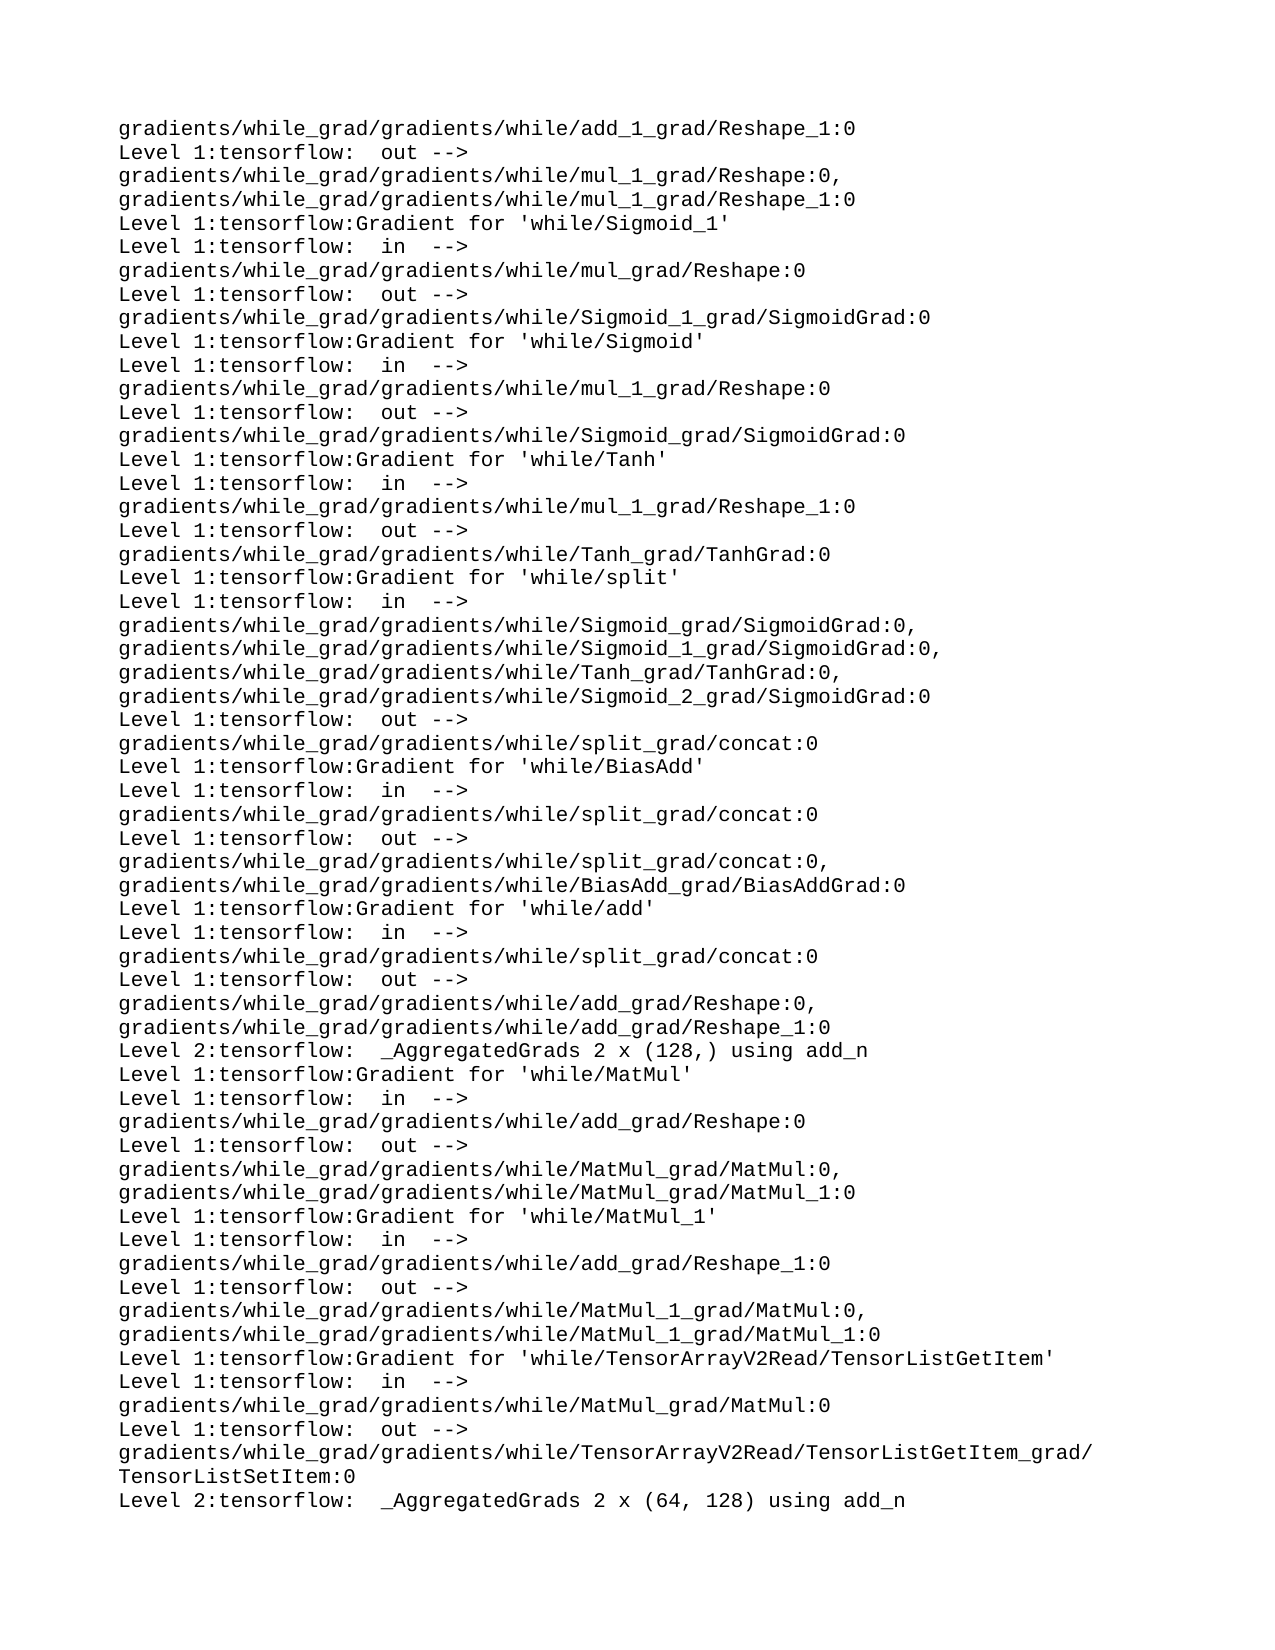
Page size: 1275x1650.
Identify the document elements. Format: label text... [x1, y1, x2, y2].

text Level 1:tensorflow: out --> gradients/while_grad/gradients/while/split_grad/concat:0 [118, 709, 1157, 757]
text Level 1:tensorflow:Gradient for 'while/add' [118, 898, 1157, 922]
text Level 1:tensorflow:Gradient for 'while/Sigmoid' [118, 331, 1157, 354]
text Level 1:tensorflow: in --> gradients/while_grad/gradients/while/add_grad/Reshape_1:0 [118, 1229, 1157, 1277]
text Level 1:tensorflow: in --> gradients/while_grad/gradients/while/MatMul_grad/MatMul:0 [118, 1371, 1157, 1419]
text Level 1:tensorflow:Gradient for 'while/MatMul_1' [118, 1206, 1157, 1229]
text Level 1:tensorflow: out --> gradients/while_grad/gradients/while/add_grad/Reshape:0, gradients/while_grad/gradients/while/add_grad/Reshape_1:0 [118, 969, 1157, 1040]
text Level 1:tensorflow: in --> gradients/while_grad/gradients/while/split_grad/concat:0 [118, 922, 1157, 969]
text Level 1:tensorflow: in --> gradients/while_grad/gradients/while/add_grad/Reshape:0 [118, 1088, 1157, 1135]
text Level 2:tensorflow: _AggregatedGrads 2 x (128,) using add_n [118, 1040, 1157, 1064]
text Level 1:tensorflow:Gradient for 'while/TensorArrayV2Read/TensorListGetItem' [118, 1348, 1157, 1371]
text Level 1:tensorflow: out --> gradients/while_grad/gradients/while/split_grad/concat:0, gradients/while_grad/gradients/while/BiasAdd_grad/BiasAddGrad:0 [118, 827, 1157, 898]
text Level 1:tensorflow: out --> gradients/while_grad/gradients/while/Sigmoid_1_grad/SigmoidGrad:0 [118, 284, 1157, 331]
text Level 1:tensorflow:Gradient for 'while/MatMul' [118, 1064, 1157, 1088]
text Level 1:tensorflow:Gradient for 'while/split' [118, 567, 1157, 591]
text Level 1:tensorflow: in --> gradients/while_grad/gradients/while/split_grad/concat:0 [118, 780, 1157, 827]
text Level 1:tensorflow:Gradient for 'while/Sigmoid_1' [118, 213, 1157, 236]
text Level 1:tensorflow: out --> gradients/while_grad/gradients/while/mul_1_grad/Reshape:0, gradients/while_grad/gradients/while/mul_1_grad/Reshape_1:0 [118, 142, 1157, 213]
text Level 1:tensorflow: in --> gradients/while_grad/gradients/while/mul_grad/Reshape:0 [118, 236, 1157, 284]
text Level 2:tensorflow: _AggregatedGrads 2 x (64, 128) using add_n [118, 1489, 1157, 1513]
text gradients/while_grad/gradients/while/add_1_grad/Reshape_1:0 [118, 118, 1157, 142]
text Level 1:tensorflow: in --> gradients/while_grad/gradients/while/Sigmoid_grad/SigmoidGrad:0, gradients/while_grad/gradients/while/Sigmoid_1_grad/SigmoidGrad:0, gradients/while_grad/gradients/while/Tanh_grad/TanhGrad:0, gradients/while_grad/gradients/while/Sigmoid_2_grad/SigmoidGrad:0 [118, 591, 1157, 709]
text Level 1:tensorflow: out --> gradients/while_grad/gradients/while/MatMul_1_grad/MatMul:0, gradients/while_grad/gradients/while/MatMul_1_grad/MatMul_1:0 [118, 1277, 1157, 1348]
text Level 1:tensorflow: in --> gradients/while_grad/gradients/while/mul_1_grad/Reshape:0 [118, 354, 1157, 402]
text Level 1:tensorflow: out --> gradients/while_grad/gradients/while/MatMul_grad/MatMul:0, gradients/while_grad/gradients/while/MatMul_grad/MatMul_1:0 [118, 1135, 1157, 1206]
text Level 1:tensorflow: out --> gradients/while_grad/gradients/while/Tanh_grad/TanhGrad:0 [118, 520, 1157, 567]
text Level 1:tensorflow:Gradient for 'while/Tanh' [118, 449, 1157, 473]
text Level 1:tensorflow: out --> gradients/while_grad/gradients/while/Sigmoid_grad/SigmoidGrad:0 [118, 402, 1157, 449]
text Level 1:tensorflow: out --> gradients/while_grad/gradients/while/TensorArrayV2Read/TensorListGetItem_grad/TensorListSetItem:0 [118, 1419, 1157, 1489]
text Level 1:tensorflow: in --> gradients/while_grad/gradients/while/mul_1_grad/Reshape_1:0 [118, 473, 1157, 520]
text Level 1:tensorflow:Gradient for 'while/BiasAdd' [118, 757, 1157, 780]
